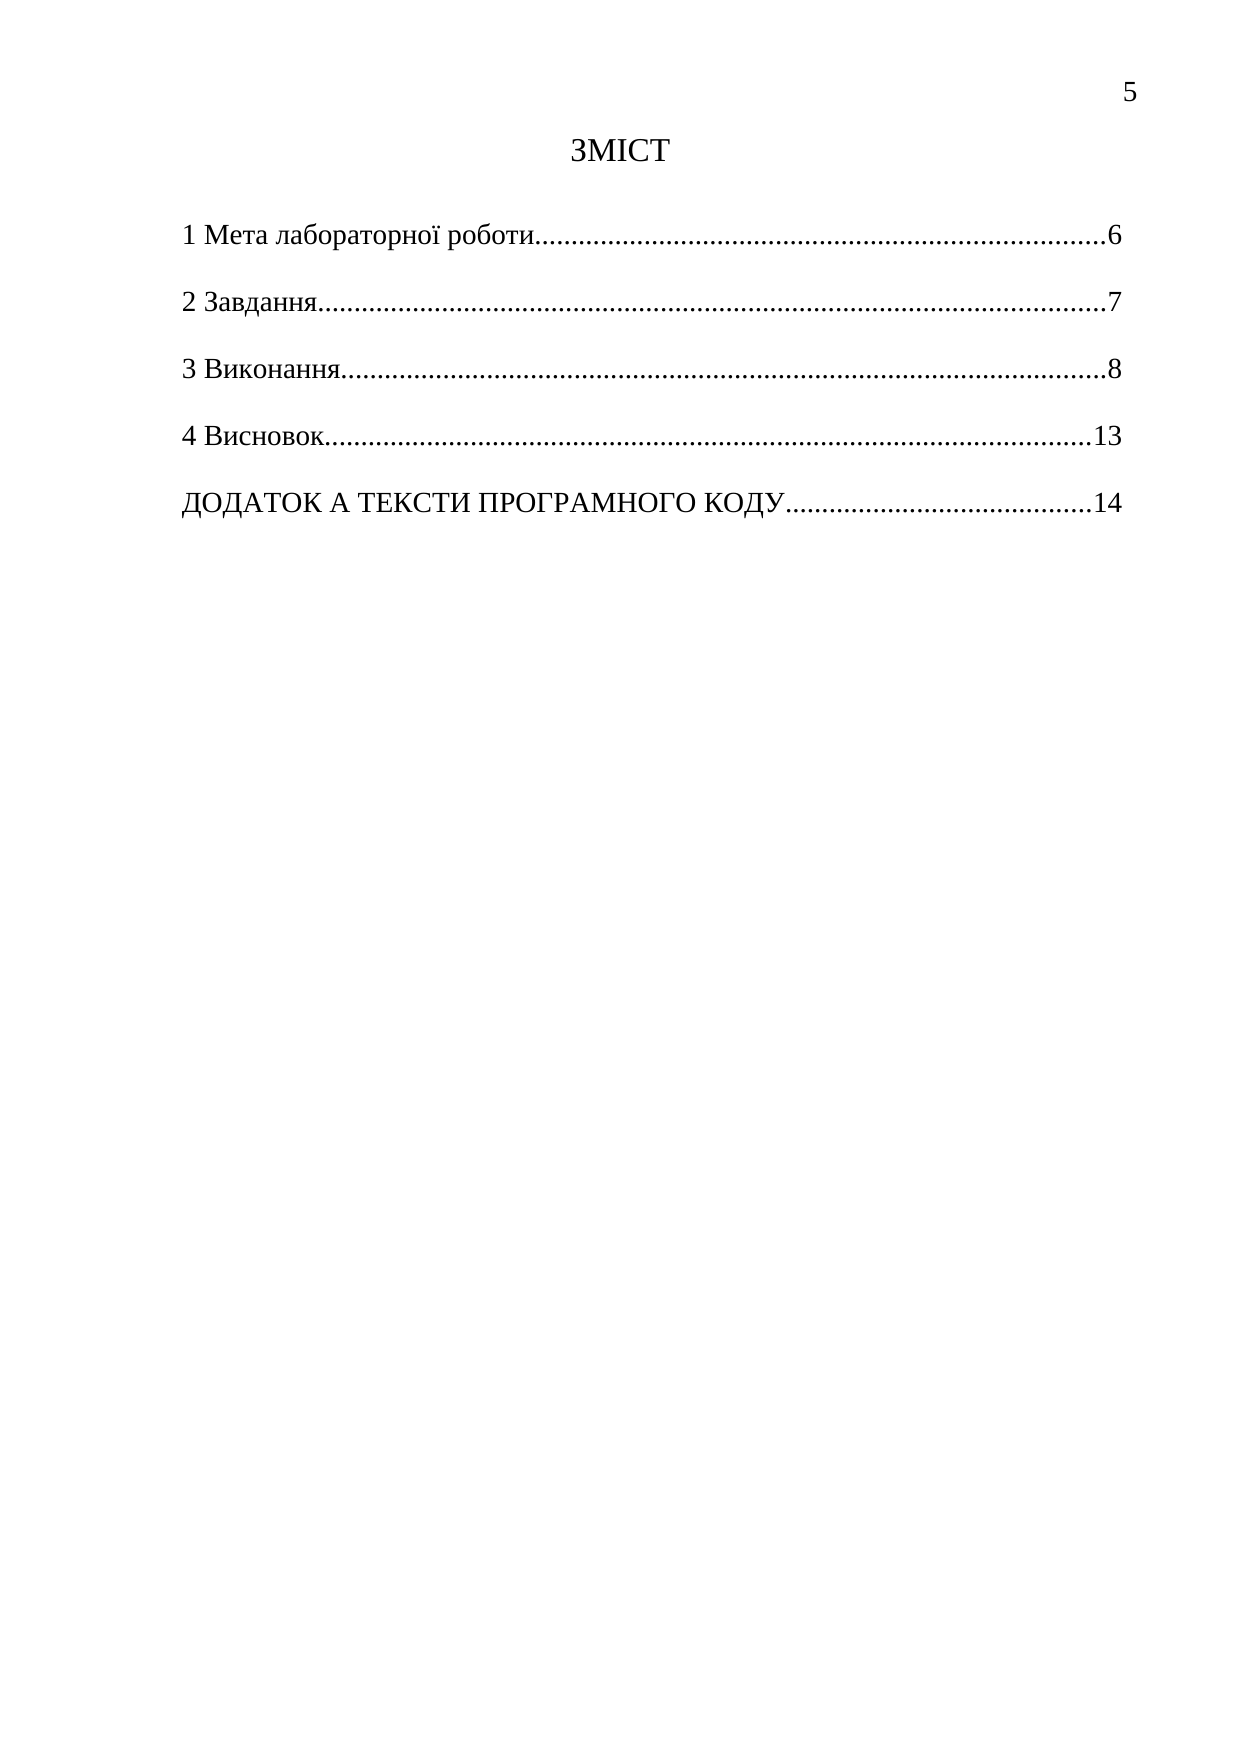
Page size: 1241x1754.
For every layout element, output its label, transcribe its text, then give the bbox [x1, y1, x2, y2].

text 4 Висновок 13 [182, 418, 1122, 451]
text 3 Виконання 8 [182, 351, 1122, 384]
text 1 Мета лабораторної роботи 6 [182, 217, 1122, 250]
text ДОДАТОК А ТЕКСТИ ПРОГРАМНОГО КОДУ 14 [182, 485, 1122, 518]
text 2 Завдання 7 [182, 284, 1122, 317]
subtitle Зміст [118, 130, 1122, 168]
